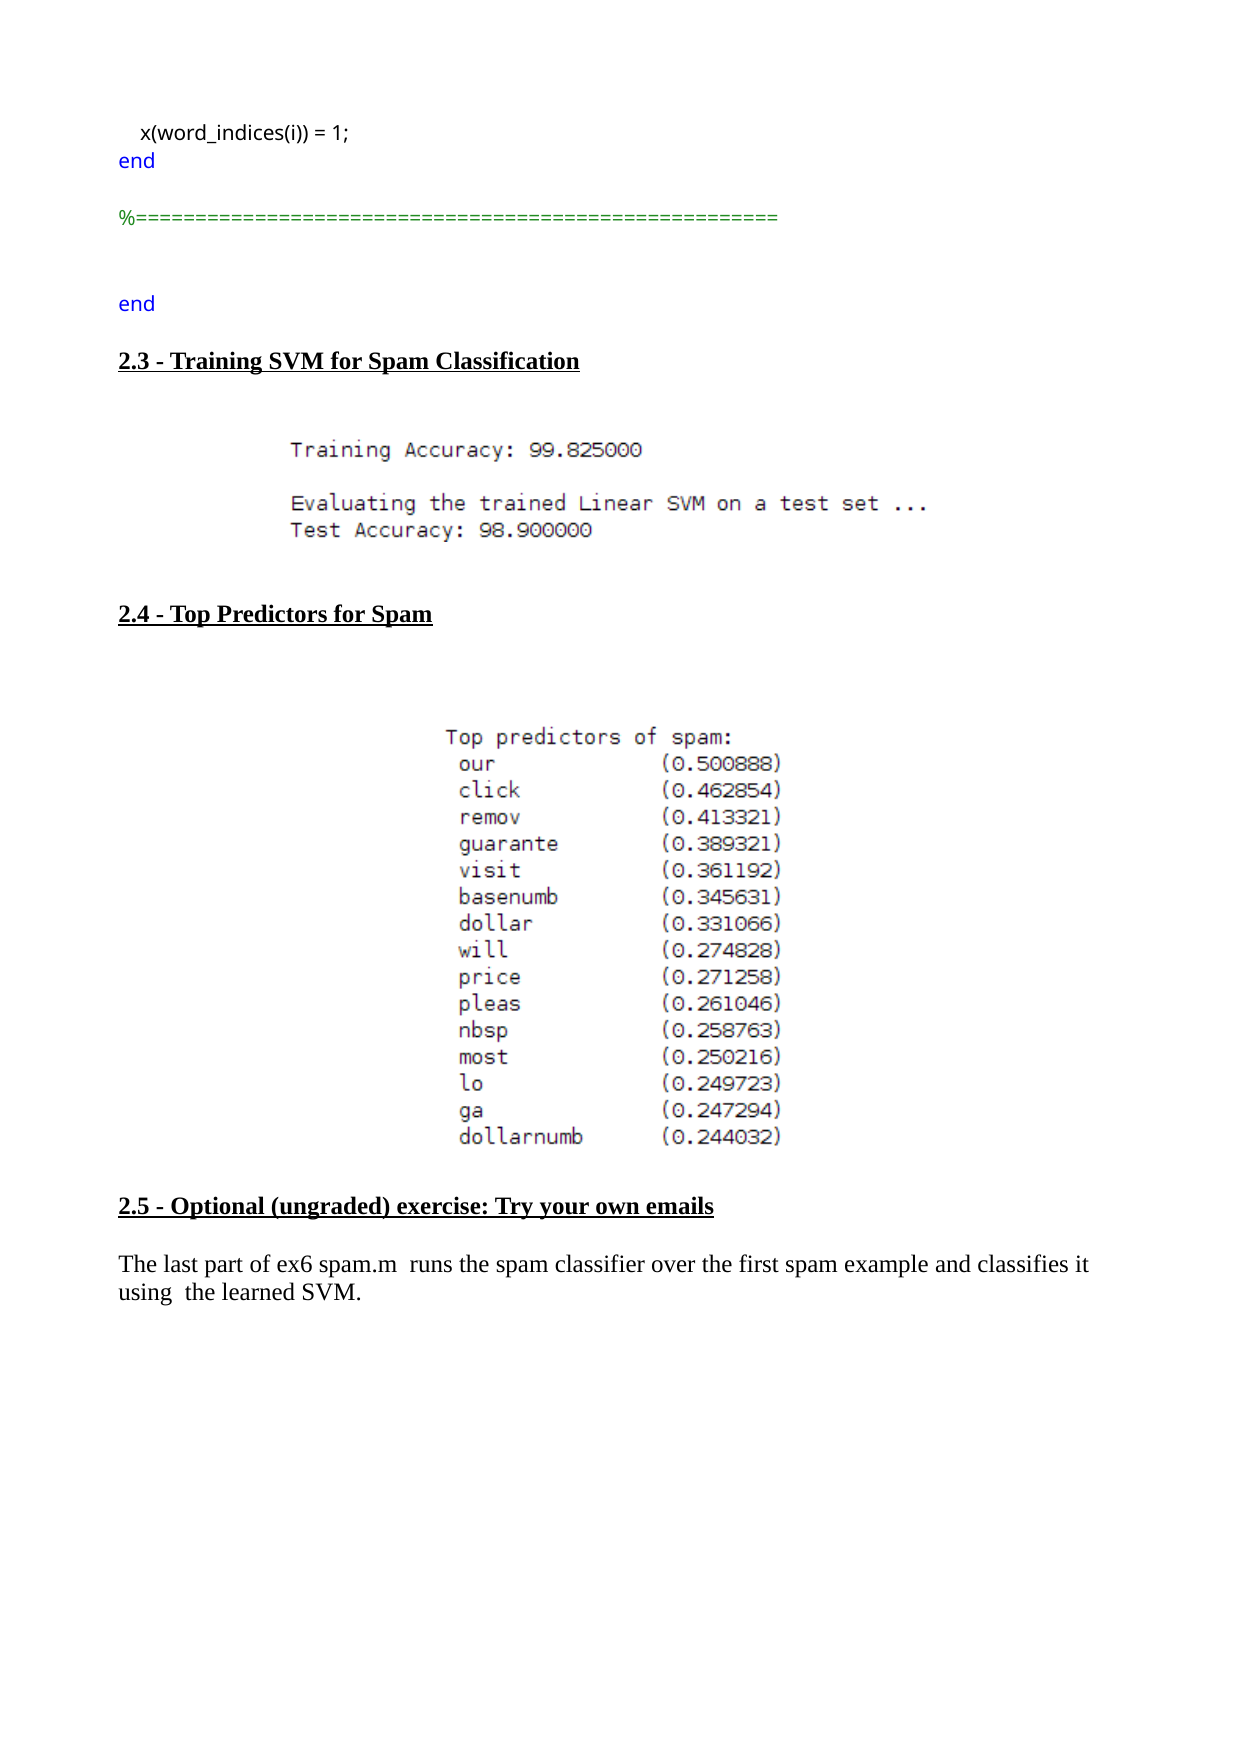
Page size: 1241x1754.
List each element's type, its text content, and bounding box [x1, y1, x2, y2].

picture [440, 714, 800, 1163]
text The last part of ex6 spam.m runs the spam classifier over the first spam example and classifies it using the learned SVM. [118, 1249, 1122, 1306]
text 2.3 - Training SVM for Spam Classification [118, 346, 1122, 375]
text %====================================================== [118, 203, 1122, 232]
text end [118, 147, 1122, 175]
text end [118, 289, 1122, 317]
text 2.4 - Top Predictors for Spam [118, 599, 1122, 628]
text x(word_indices(i)) = 1; [118, 118, 1122, 147]
picture [288, 432, 953, 542]
text 2.5 - Optional (ungraded) exercise: Try your own emails [118, 1191, 1122, 1220]
